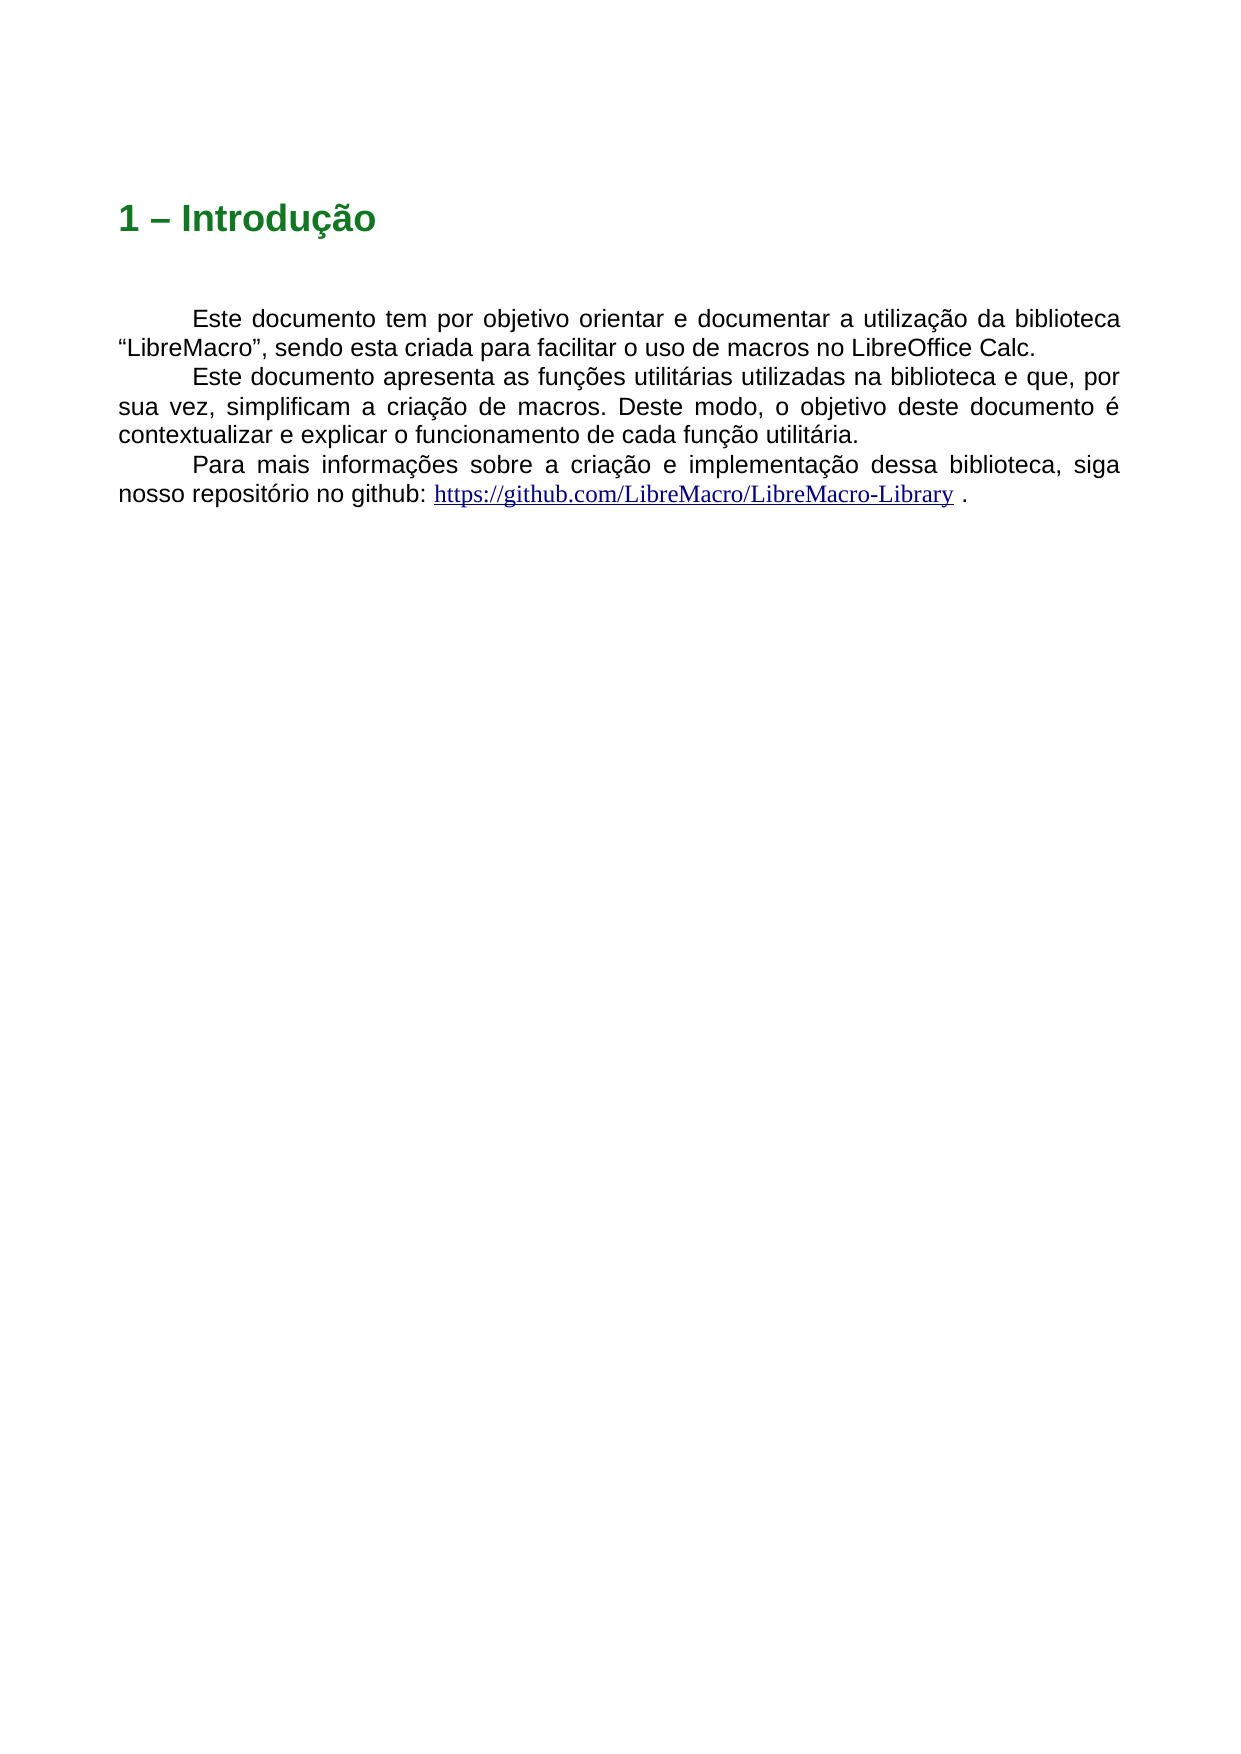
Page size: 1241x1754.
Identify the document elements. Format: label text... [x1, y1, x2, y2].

subtitle 1 – Introdução [118, 196, 1122, 239]
text Este documento tem por objetivo orientar e documentar a utilização da biblioteca “LibreMacro”, sendo esta criada para facilitar o uso de macros no LibreOffice Calc. Este documento apresenta as funções utilitárias utilizadas na biblioteca e que, por sua vez, simplificam a criação de macros. Deste modo, o objetivo deste documento é contextualizar e explicar o funcionamento de cada função utilitária. [118, 304, 1122, 449]
text Para mais informações sobre a criação e implementação dessa biblioteca, siga nosso repositório no github: https://github.com/LibreMacro/LibreMacro-Library . [118, 449, 1122, 508]
